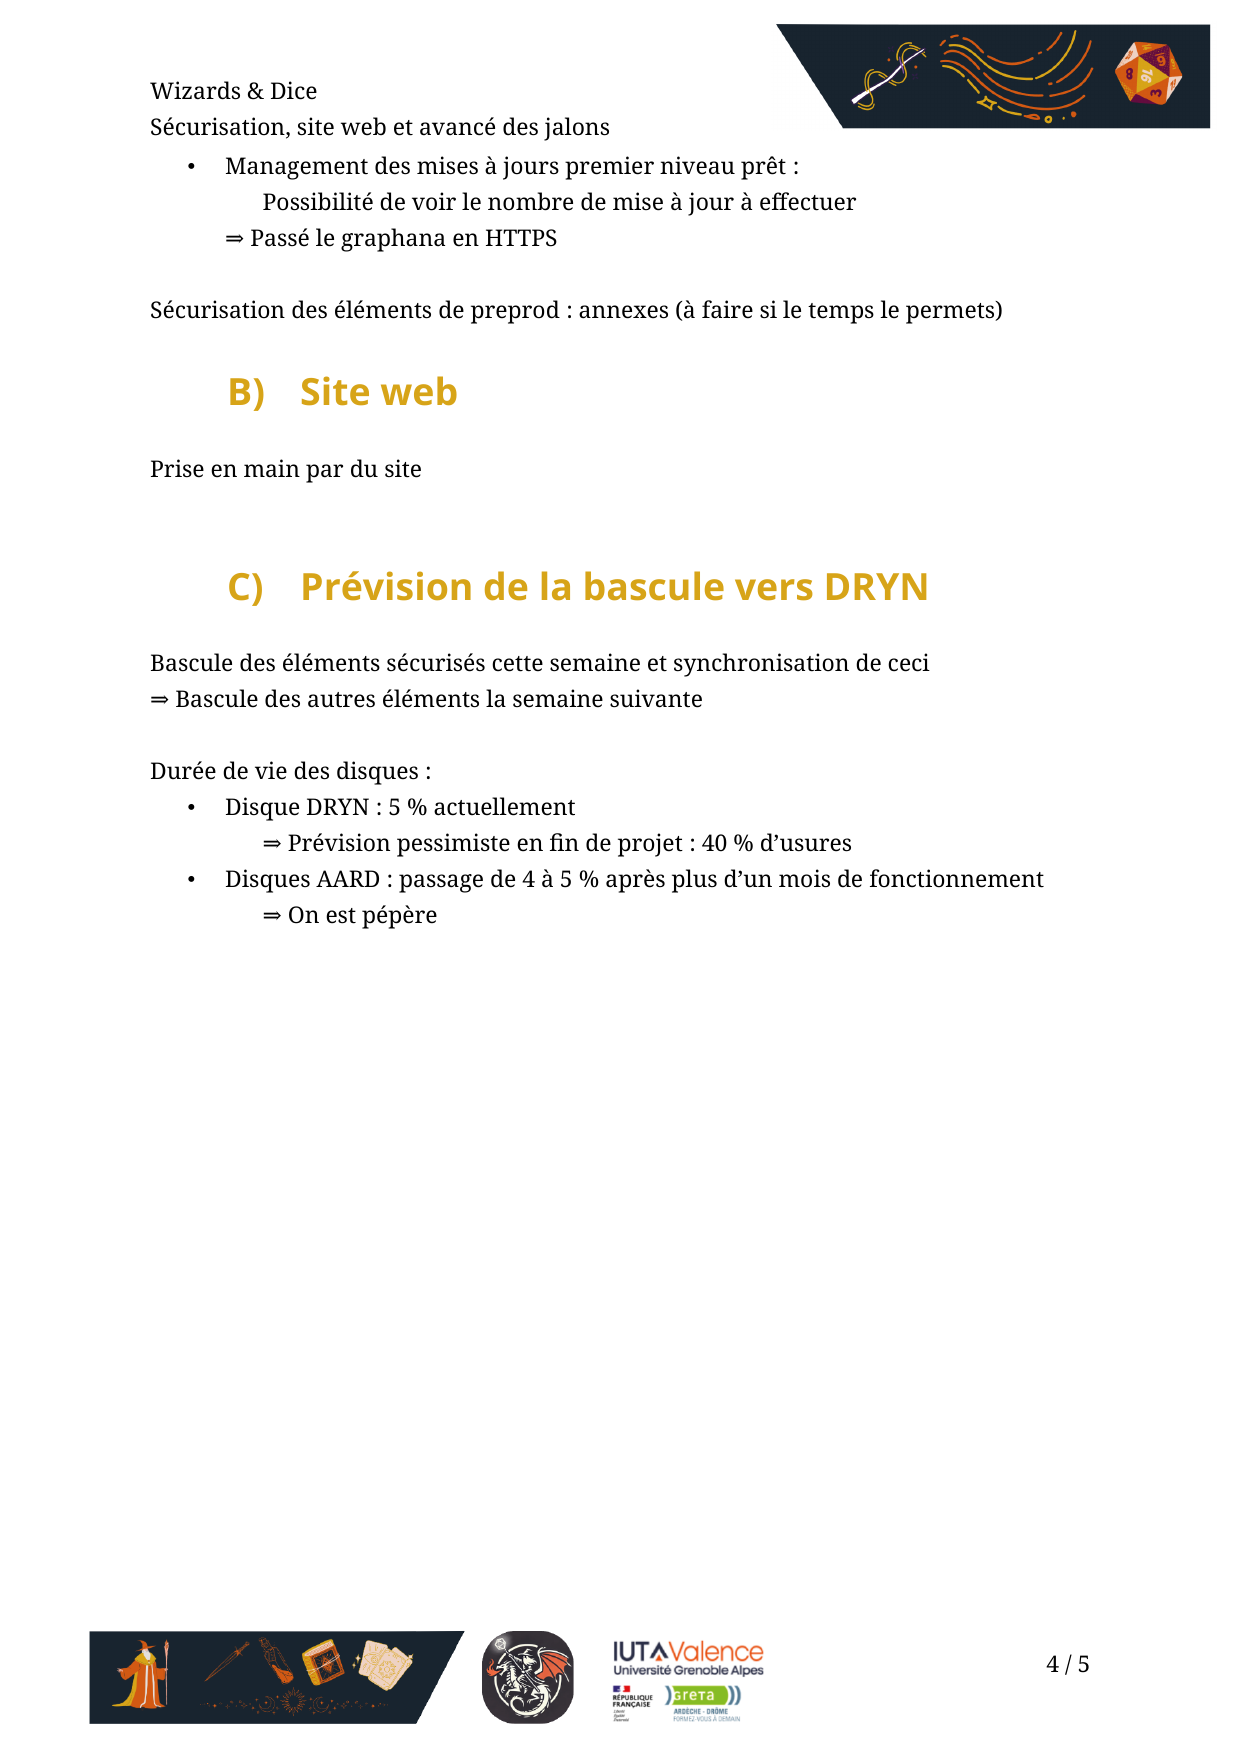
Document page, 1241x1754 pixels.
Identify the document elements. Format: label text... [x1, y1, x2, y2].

text Prise en main par du site [150, 453, 1090, 484]
text Sécurisation des éléments de preprod : annexes (à faire si le temps le permets) [150, 294, 1090, 325]
list ⇒ Prévision pessimiste en fin de projet : 40 % d’usures [225, 827, 1090, 858]
picture [771, 21, 1218, 131]
subtitle Site web [227, 366, 1090, 417]
text Durée de vie des disques : [150, 755, 1090, 786]
list ⇒ On est pépère [225, 899, 1090, 930]
text Bascule des éléments sécurisés cette semaine et synchronisation de ceci [150, 647, 1090, 679]
list Possibilité de voir le nombre de mise à jour à effectuer [225, 186, 1090, 217]
picture [81, 1620, 788, 1733]
text ⇒ Bascule des autres éléments la semaine suivante [150, 683, 1090, 714]
list Management des mises à jours premier niveau prêt : [187, 150, 1090, 181]
list ⇒ Passé le graphana en HTTPS [187, 222, 1090, 253]
subtitle Prévision de la bascule vers DRYN [227, 560, 1090, 611]
list Disques AARD : passage de 4 à 5 % après plus d’un mois de fonctionnement [187, 863, 1090, 894]
list Disque DRYN : 5 % actuellement [187, 791, 1090, 822]
